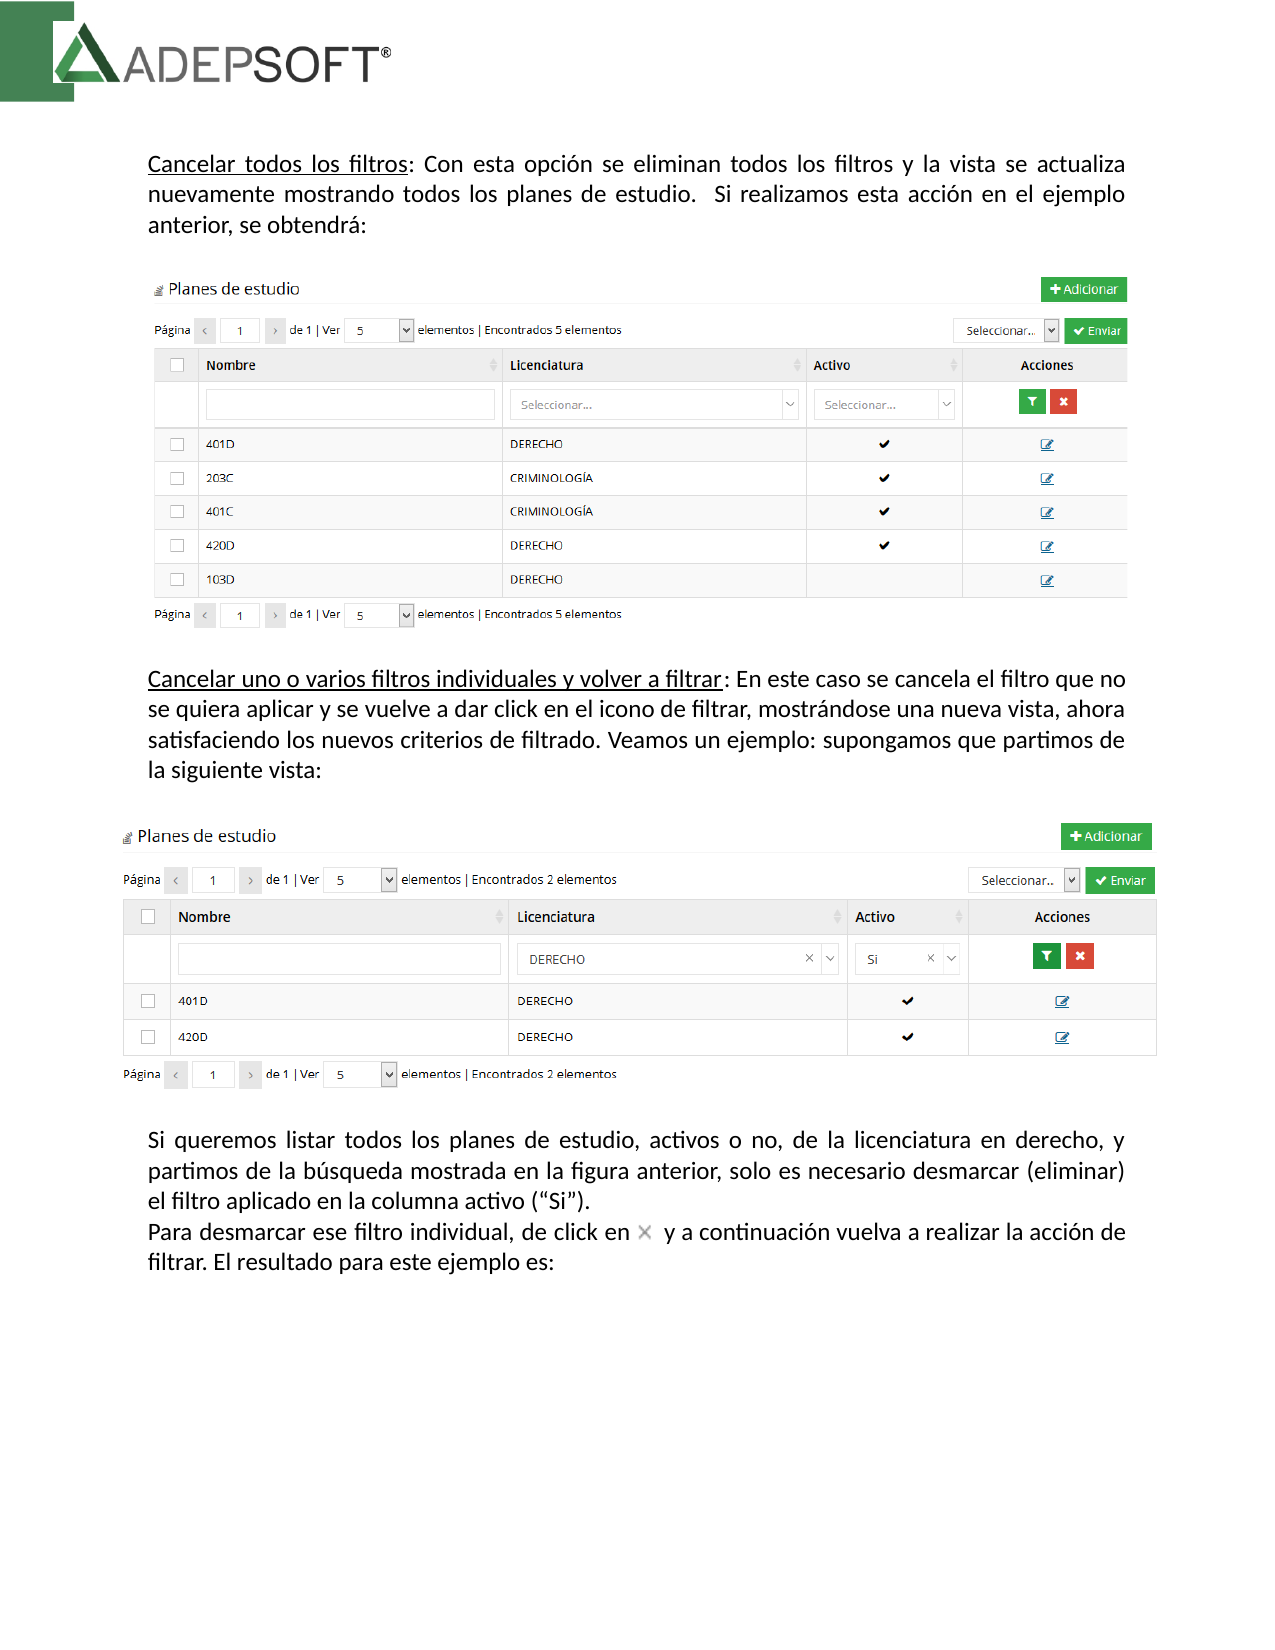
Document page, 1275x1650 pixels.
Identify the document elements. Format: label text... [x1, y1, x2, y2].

text Cancelar todos los filtros: Con esta opción se eliminan todos los filtros y la vista se actualiza nuevamente mostrando todos los planes de estudio. Si realizamos esta acción en el ejemplo anterior, se obtendrá: [148, 148, 1127, 239]
text Para desmarcar ese filtro individual, de click en y a continuación vuelva a realizar la acción de filtrar. El resultado para este ejemplo es: [148, 1216, 1127, 1277]
text Si queremos listar todos los planes de estudio, activos o no, de la licenciatura en derecho, y partimos de la búsqueda mostrada en la figura anterior, solo es necesario desmarcar (eliminar) el filtro aplicado en la columna activo (“Si”). [148, 1124, 1127, 1216]
text Cancelar uno o varios filtros individuales y volver a filtrar: En este caso se cancela el filtro que no se quiera aplicar y se vuelve a dar click en el icono de filtrar, mostrándose una nueva vista, ahora satisfaciendo los nuevos criterios de filtrado. Veamos un ejemplo: supongamos que partimos de la siguiente vista: [148, 663, 1127, 785]
picture [53, 21, 392, 83]
